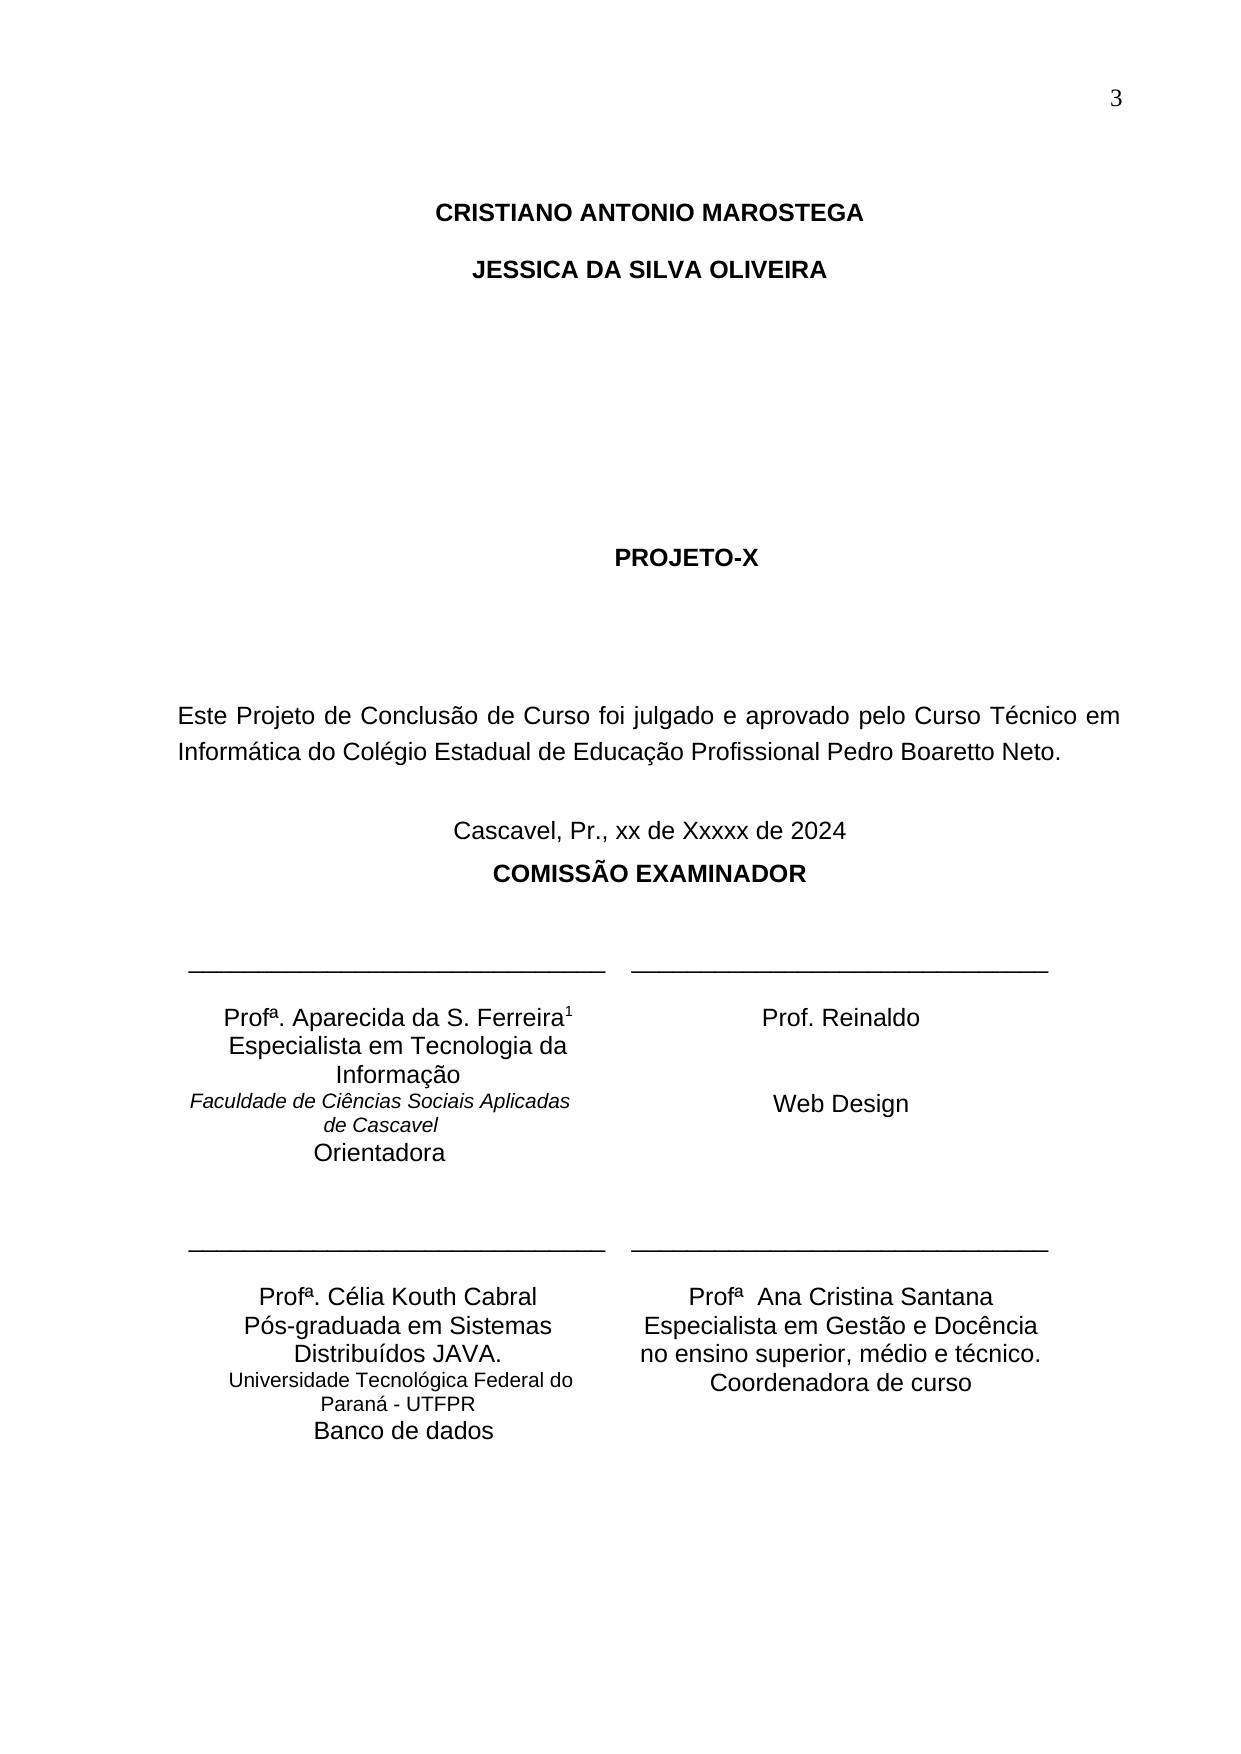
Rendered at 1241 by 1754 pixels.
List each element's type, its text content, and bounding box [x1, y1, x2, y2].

text Este Projeto de Conclusão de Curso foi julgado e aprovado pelo Curso Técnico em Informática do Colégio Estadual de Educação Profissional Pedro Boaretto Neto. [177, 701, 1122, 765]
table_cell ______________________________ Profª Ana Cristina Santana Especialista em Gestão e Docência no ensino superior, médio e técnico. Coordenadora de curso [619, 1224, 1062, 1473]
text COMISSÃO EXAMINADOR [177, 859, 1122, 888]
text JESSICA DA SILVA OLIVEIRA [177, 255, 1122, 284]
table_header ______________________________ Prof. Reinaldo Web Design [619, 945, 1062, 1224]
text CRISTIANO ANTONIO MAROSTEGA [177, 198, 1122, 226]
table_header ______________________________ Profª. Aparecida da S. Ferreira1 Especialista em Tecnologia da Informação Faculdade de Ciências Sociais Aplicadas de Cascavel Orientadora [176, 945, 619, 1224]
text PROJETO-X [177, 543, 1122, 571]
table_cell [176, 1474, 619, 1502]
text Cascavel, Pr., xx de Xxxxx de 2024 [177, 816, 1122, 844]
table_cell [619, 1474, 1062, 1502]
table_cell ______________________________ Profª. Célia Kouth Cabral Pós-graduada em Sistemas Distribuídos JAVA. Universidade Tecnológica Federal do Paraná - UTFPR Banco de dados [176, 1224, 619, 1473]
